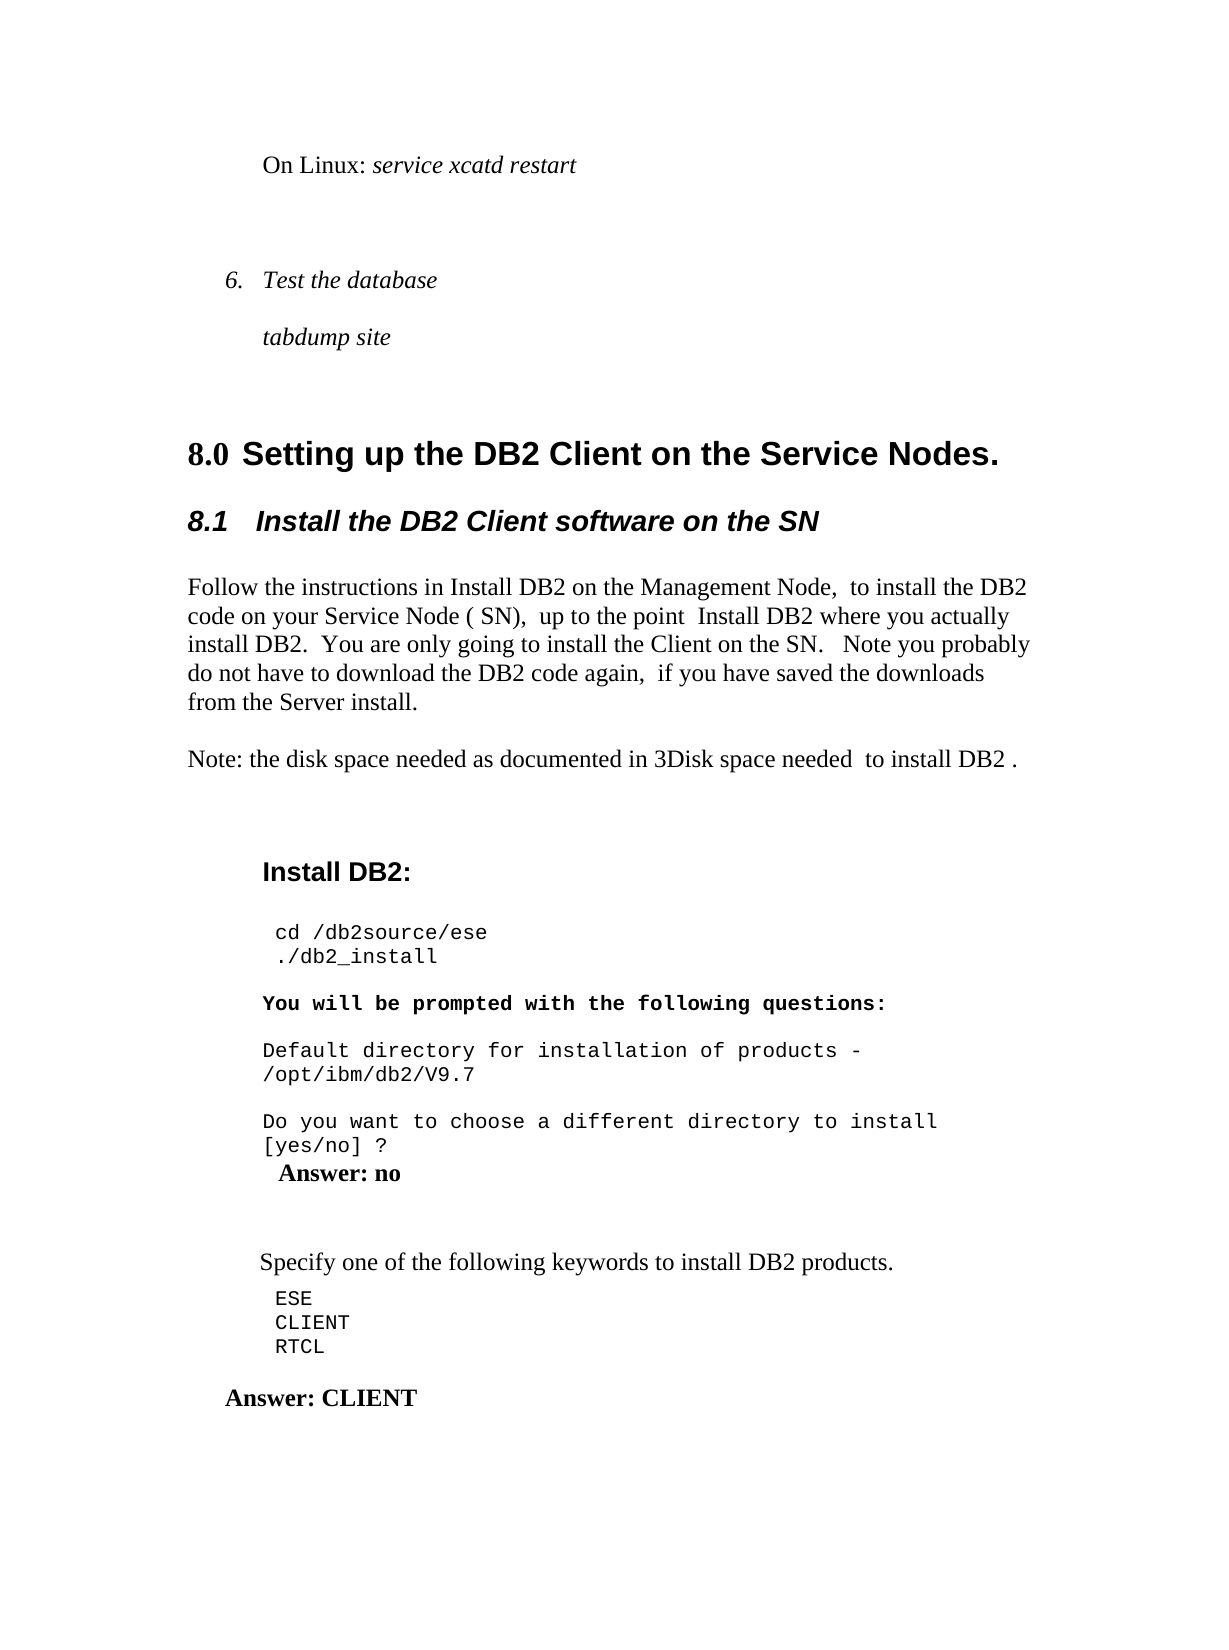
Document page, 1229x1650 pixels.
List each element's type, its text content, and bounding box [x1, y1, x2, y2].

text CLIENT [225, 1312, 1041, 1336]
text Do you want to choose a different directory to install [yes/no] ? [225, 1111, 1041, 1158]
text Answer: CLIENT [225, 1383, 1041, 1412]
subtitle Install the DB2 Client software on the SN [187, 503, 1041, 537]
list Test the database [225, 265, 1041, 294]
list Default directory for installation of products - /opt/ibm/db2/V9.7 [187, 1040, 1041, 1088]
subtitle Install DB2: [262, 856, 1041, 887]
list On Linux: service xcatd restart [225, 150, 1041, 207]
text You will be prompted with the following questions: [225, 993, 1041, 1017]
text ESE [225, 1288, 1041, 1312]
list cd /db2source/ese [37, 922, 1041, 946]
text Specify one of the following keywords to install DB2 products. [187, 1247, 1041, 1276]
text RTCL [225, 1336, 1041, 1359]
text Note: the disk space needed as documented in 3Disk space needed to install DB2 . [187, 744, 1041, 773]
text Answer: no [187, 1158, 1041, 1187]
subtitle Setting up the DB2 Client on the Service Nodes. [187, 434, 1041, 472]
text tabdump site [187, 322, 1041, 351]
text Follow the instructions in Install DB2 on the Management Node, to install the DB2 code on your Service Node ( SN), up to the point Install DB2 where you actually install DB2. You are only going to install the Client on the SN. Note you probably do not have to download the DB2 code again, if you have saved the downloads from the Server install. [187, 572, 1041, 716]
list ./db2_install [187, 946, 1041, 969]
